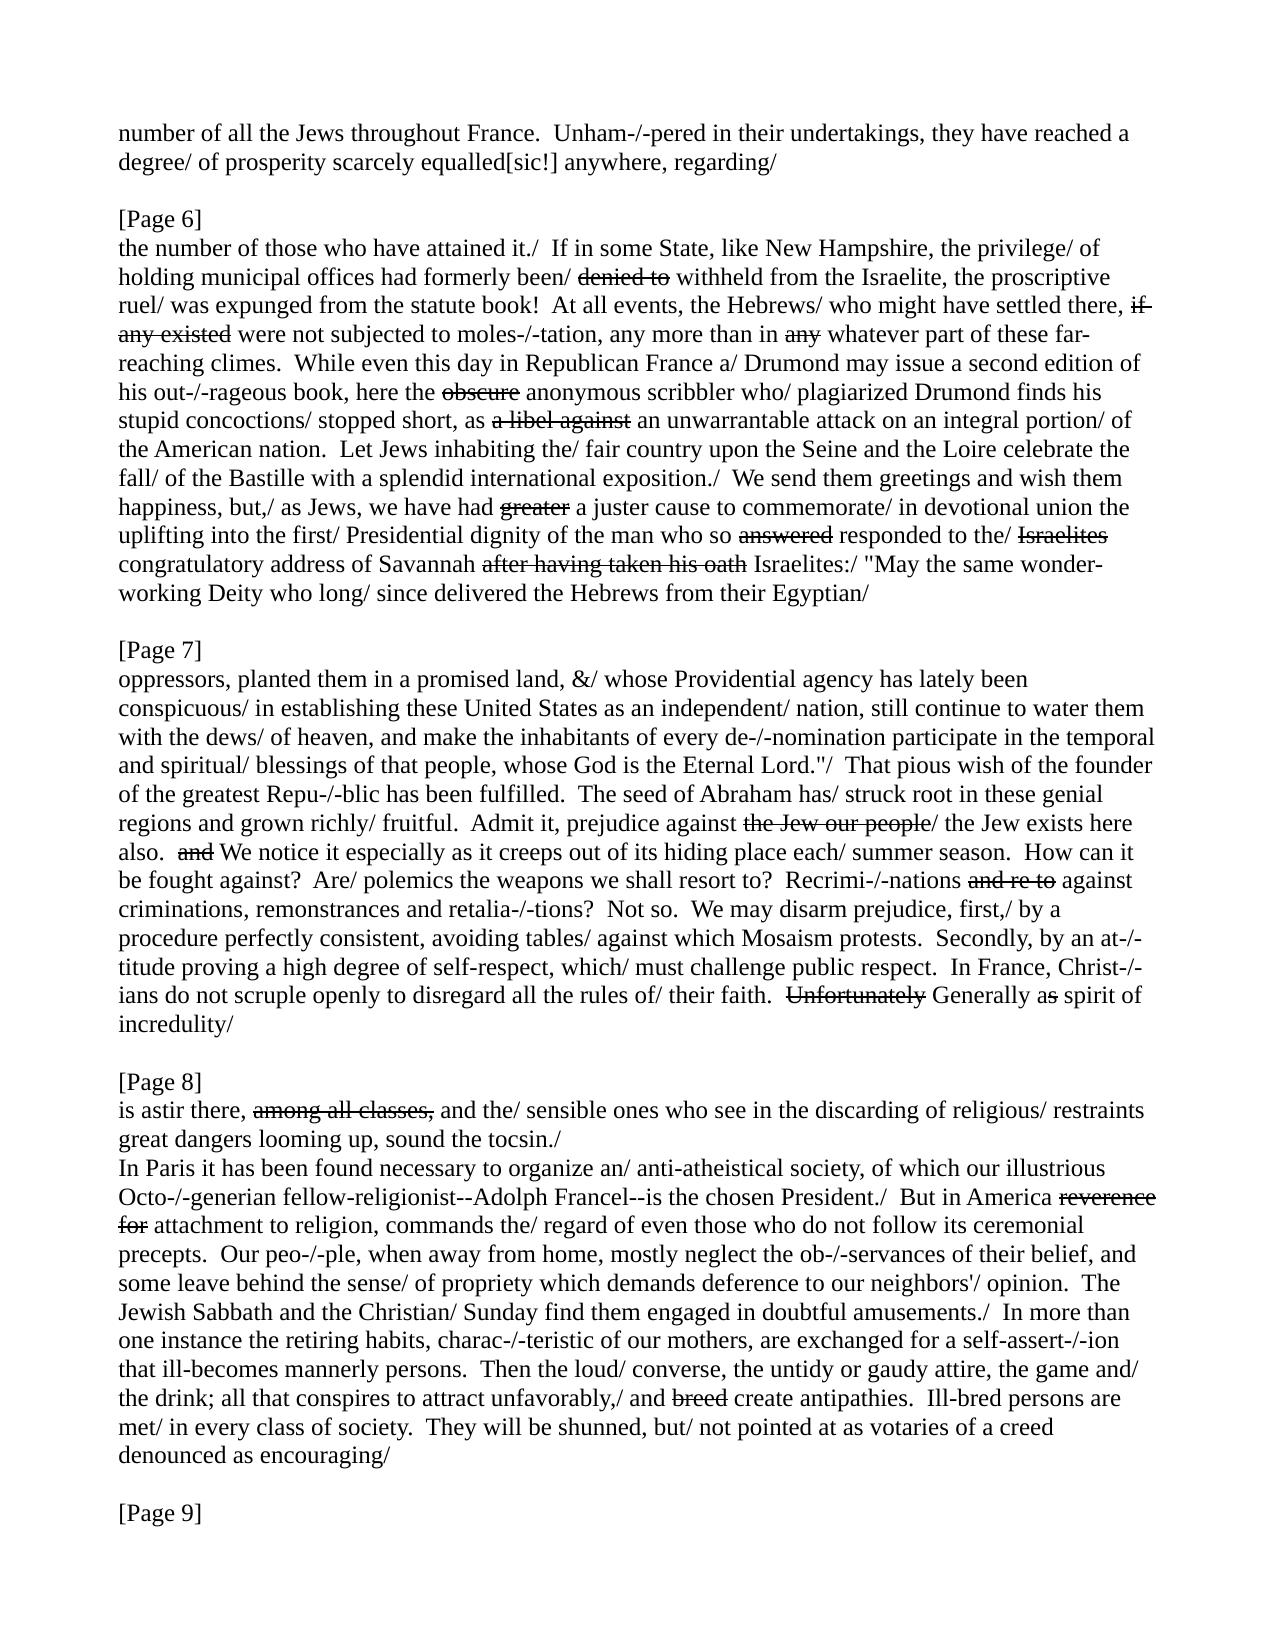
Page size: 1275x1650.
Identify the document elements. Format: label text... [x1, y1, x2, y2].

text [Page 6] [118, 204, 1157, 233]
text In Paris it has been found necessary to organize an/ anti-atheistical society, of which our illustrious Octo-/-generian fellow-religionist--Adolph Francel--is the chosen President./ But in America reverence for attachment to religion, commands the/ regard of even those who do not follow its ceremonial precepts. Our peo-/-ple, when away from home, mostly neglect the ob-/-servances of their belief, and some leave behind the sense/ of propriety which demands deference to our neighbors'/ opinion. The Jewish Sabbath and the Christian/ Sunday find them engaged in doubtful amusements./ In more than one instance the retiring habits, charac-/-teristic of our mothers, are exchanged for a self-assert-/-ion that ill-becomes mannerly persons. Then the loud/ converse, the untidy or gaudy attire, the game and/ the drink; all that conspires to attract unfavorably,/ and breed create antipathies. Ill-bred persons are met/ in every class of society. They will be shunned, but/ not pointed at as votaries of a creed denounced as encouraging/ [118, 1153, 1157, 1469]
text number of all the Jews throughout France. Unham-/-pered in their undertakings, they have reached a degree/ of prosperity scarcely equalled[sic!] anywhere, regarding/ [118, 118, 1157, 176]
text the number of those who have attained it./ If in some State, like New Hampshire, the privilege/ of holding municipal offices had formerly been/ denied to withheld from the Israelite, the proscriptive ruel/ was expunged from the statute book! At all events, the Hebrews/ who might have settled there, if any existed were not subjected to moles-/-tation, any more than in any whatever part of these far-reaching climes. While even this day in Republican France a/ Drumond may issue a second edition of his out-/-rageous book, here the obscure anonymous scribbler who/ plagiarized Drumond finds his stupid concoctions/ stopped short, as a libel against an unwarrantable attack on an integral portion/ of the American nation. Let Jews inhabiting the/ fair country upon the Seine and the Loire celebrate the fall/ of the Bastille with a splendid international exposition./ We send them greetings and wish them happiness, but,/ as Jews, we have had greater a juster cause to commemorate/ in devotional union the uplifting into the first/ Presidential dignity of the man who so answered responded to the/ Israelites congratulatory address of Savannah after having taken his oath Israelites:/ "May the same wonder-working Deity who long/ since delivered the Hebrews from their Egyptian/ [118, 233, 1157, 607]
text oppressors, planted them in a promised land, &/ whose Providential agency has lately been conspicuous/ in establishing these United States as an independent/ nation, still continue to water them with the dews/ of heaven, and make the inhabitants of every de-/-nomination participate in the temporal and spiritual/ blessings of that people, whose God is the Eternal Lord."/ That pious wish of the founder of the greatest Repu-/-blic has been fulfilled. The seed of Abraham has/ struck root in these genial regions and grown richly/ fruitful. Admit it, prejudice against the Jew our people/ the Jew exists here also. and We notice it especially as it creeps out of its hiding place each/ summer season. How can it be fought against? Are/ polemics the weapons we shall resort to? Recrimi-/-nations and re to against criminations, remonstrances and retalia-/-tions? Not so. We may disarm prejudice, first,/ by a procedure perfectly consistent, avoiding tables/ against which Mosaism protests. Secondly, by an at-/-titude proving a high degree of self-respect, which/ must challenge public respect. In France, Christ-/-ians do not scruple openly to disregard all the rules of/ their faith. Unfortunately Generally as spirit of incredulity/ [118, 664, 1157, 1038]
text [Page 9] [118, 1498, 1157, 1527]
text is astir there, among all classes, and the/ sensible ones who see in the discarding of religious/ restraints great dangers looming up, sound the tocsin./ [118, 1096, 1157, 1153]
text [Page 8] [118, 1067, 1157, 1096]
text [Page 7] [118, 636, 1157, 664]
